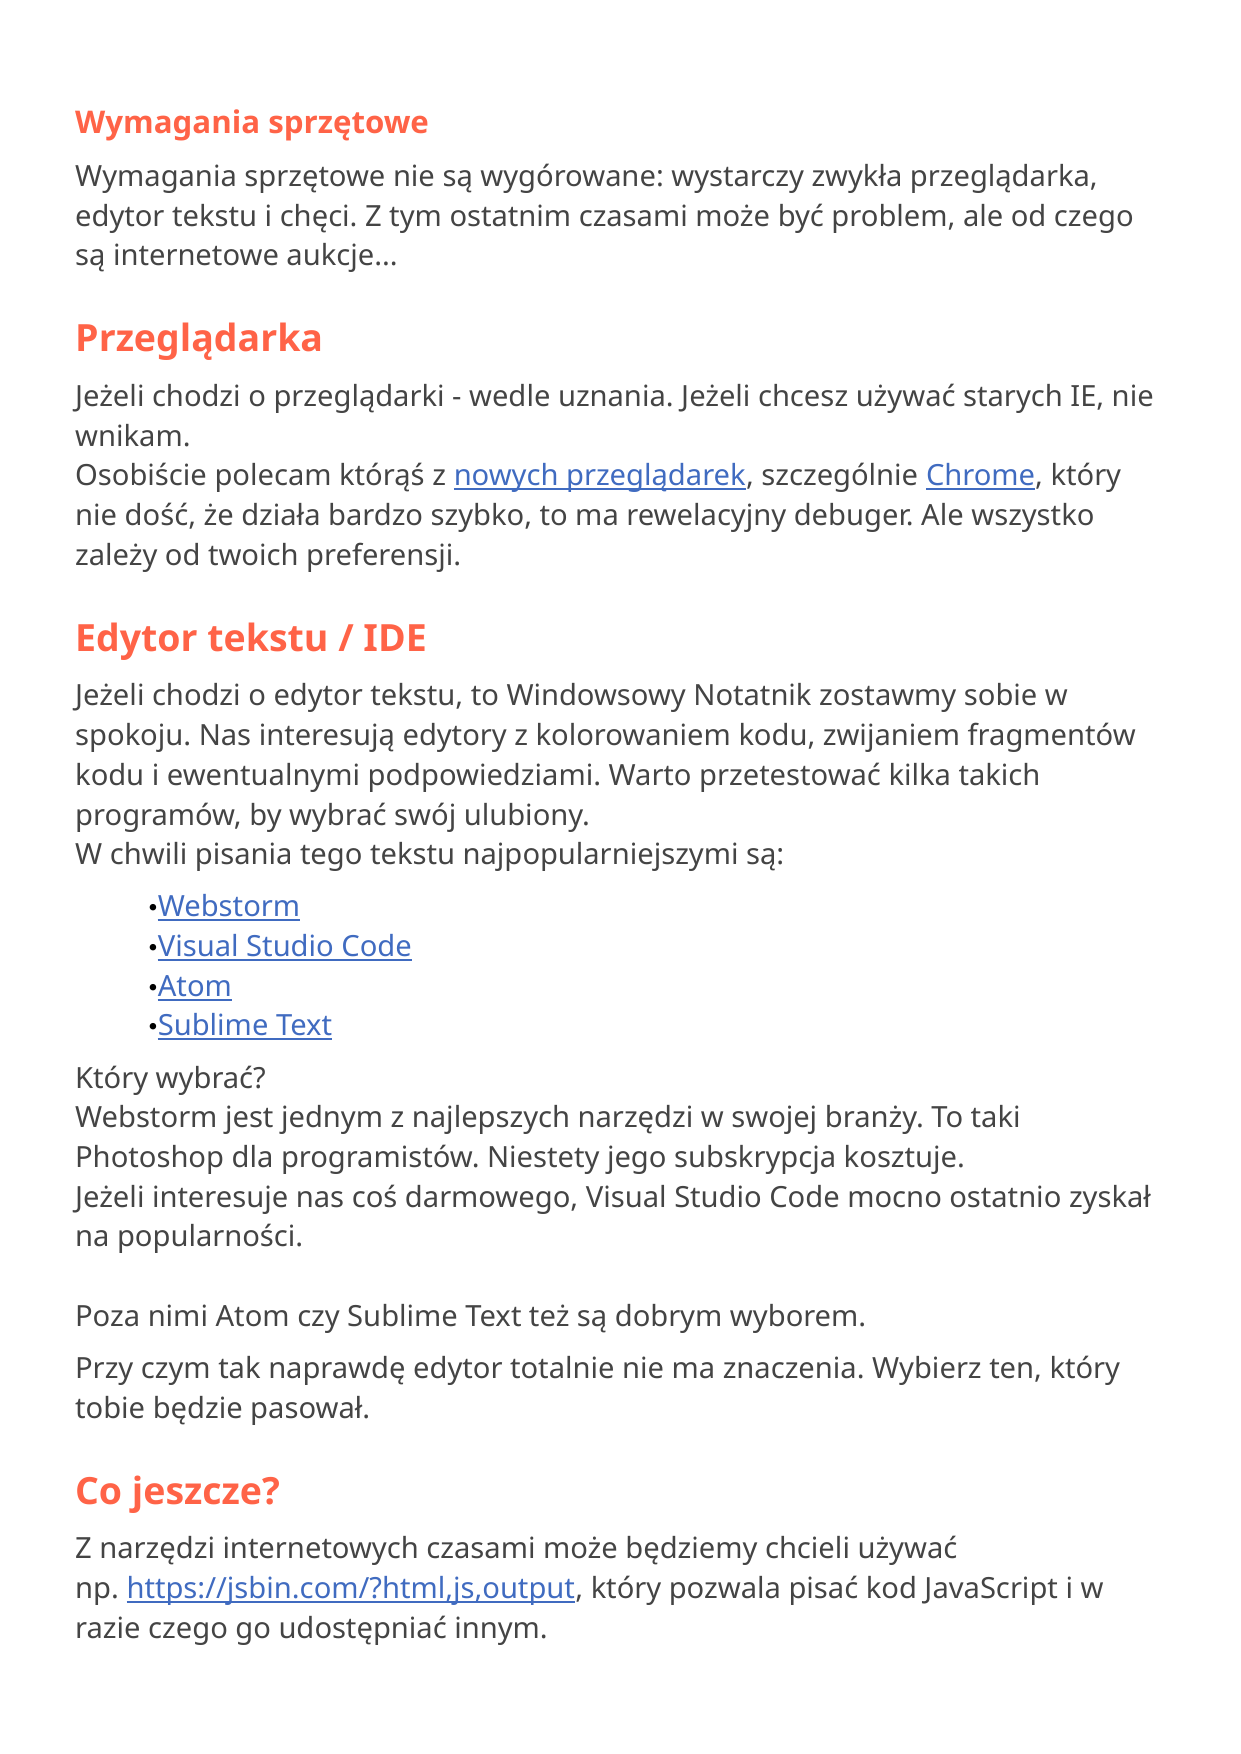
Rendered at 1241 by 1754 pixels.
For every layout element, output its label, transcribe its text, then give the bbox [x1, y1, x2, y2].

text Jeżeli chodzi o przeglądarki - wedle uznania. Jeżeli chcesz używać starych IE, nie wnikam. Osobiście polecam którąś z nowych przeglądarek, szczególnie Chrome, który nie dość, że działa bardzo szybko, to ma rewelacyjny debuger. Ale wszystko zależy od twoich preferensji. [75, 375, 1165, 574]
subtitle Co jeszcze? [75, 1464, 1165, 1515]
subtitle Wymagania sprzętowe [75, 100, 1165, 143]
text Jeżeli chodzi o edytor tekstu, to Windowsowy Notatnik zostawmy sobie w spokoju. Nas interesują edytory z kolorowaniem kodu, zwijaniem fragmentów kodu i ewentualnymi podpowiedziami. Warto przetestować kilka takich programów, by wybrać swój ulubiony. W chwili pisania tego tekstu najpopularniejszymi są: [75, 675, 1165, 873]
list Visual Studio Code [75, 925, 1165, 965]
text Z narzędzi internetowych czasami może będziemy chcieli używać np. https://jsbin.com/?html,js,output, który pozwala pisać kod JavaScript i w razie czego go udostępniać innym. [75, 1528, 1165, 1647]
list Webstorm [75, 886, 1165, 925]
subtitle Edytor tekstu / IDE [75, 611, 1165, 662]
subtitle Przeglądarka [75, 312, 1165, 363]
text Który wybrać? Webstorm jest jednym z najlepszych narzędzi w swojej branży. To taki Photoshop dla programistów. Niestety jego subskrypcja kosztuje. Jeżeli interesuje nas coś darmowego, Visual Studio Code mocno ostatnio zyskał na popularności. Poza nimi Atom czy Sublime Text też są dobrym wyborem. [75, 1057, 1165, 1335]
text Przy czym tak naprawdę edytor totalnie nie ma znaczenia. Wybierz ten, który tobie będzie pasował. [75, 1347, 1165, 1427]
list Atom [75, 965, 1165, 1005]
list Sublime Text [75, 1005, 1165, 1044]
text Wymagania sprzętowe nie są wygórowane: wystarczy zwykła przeglądarka, edytor tekstu i chęci. Z tym ostatnim czasami może być problem, ale od czego są internetowe aukcje... [75, 155, 1165, 274]
